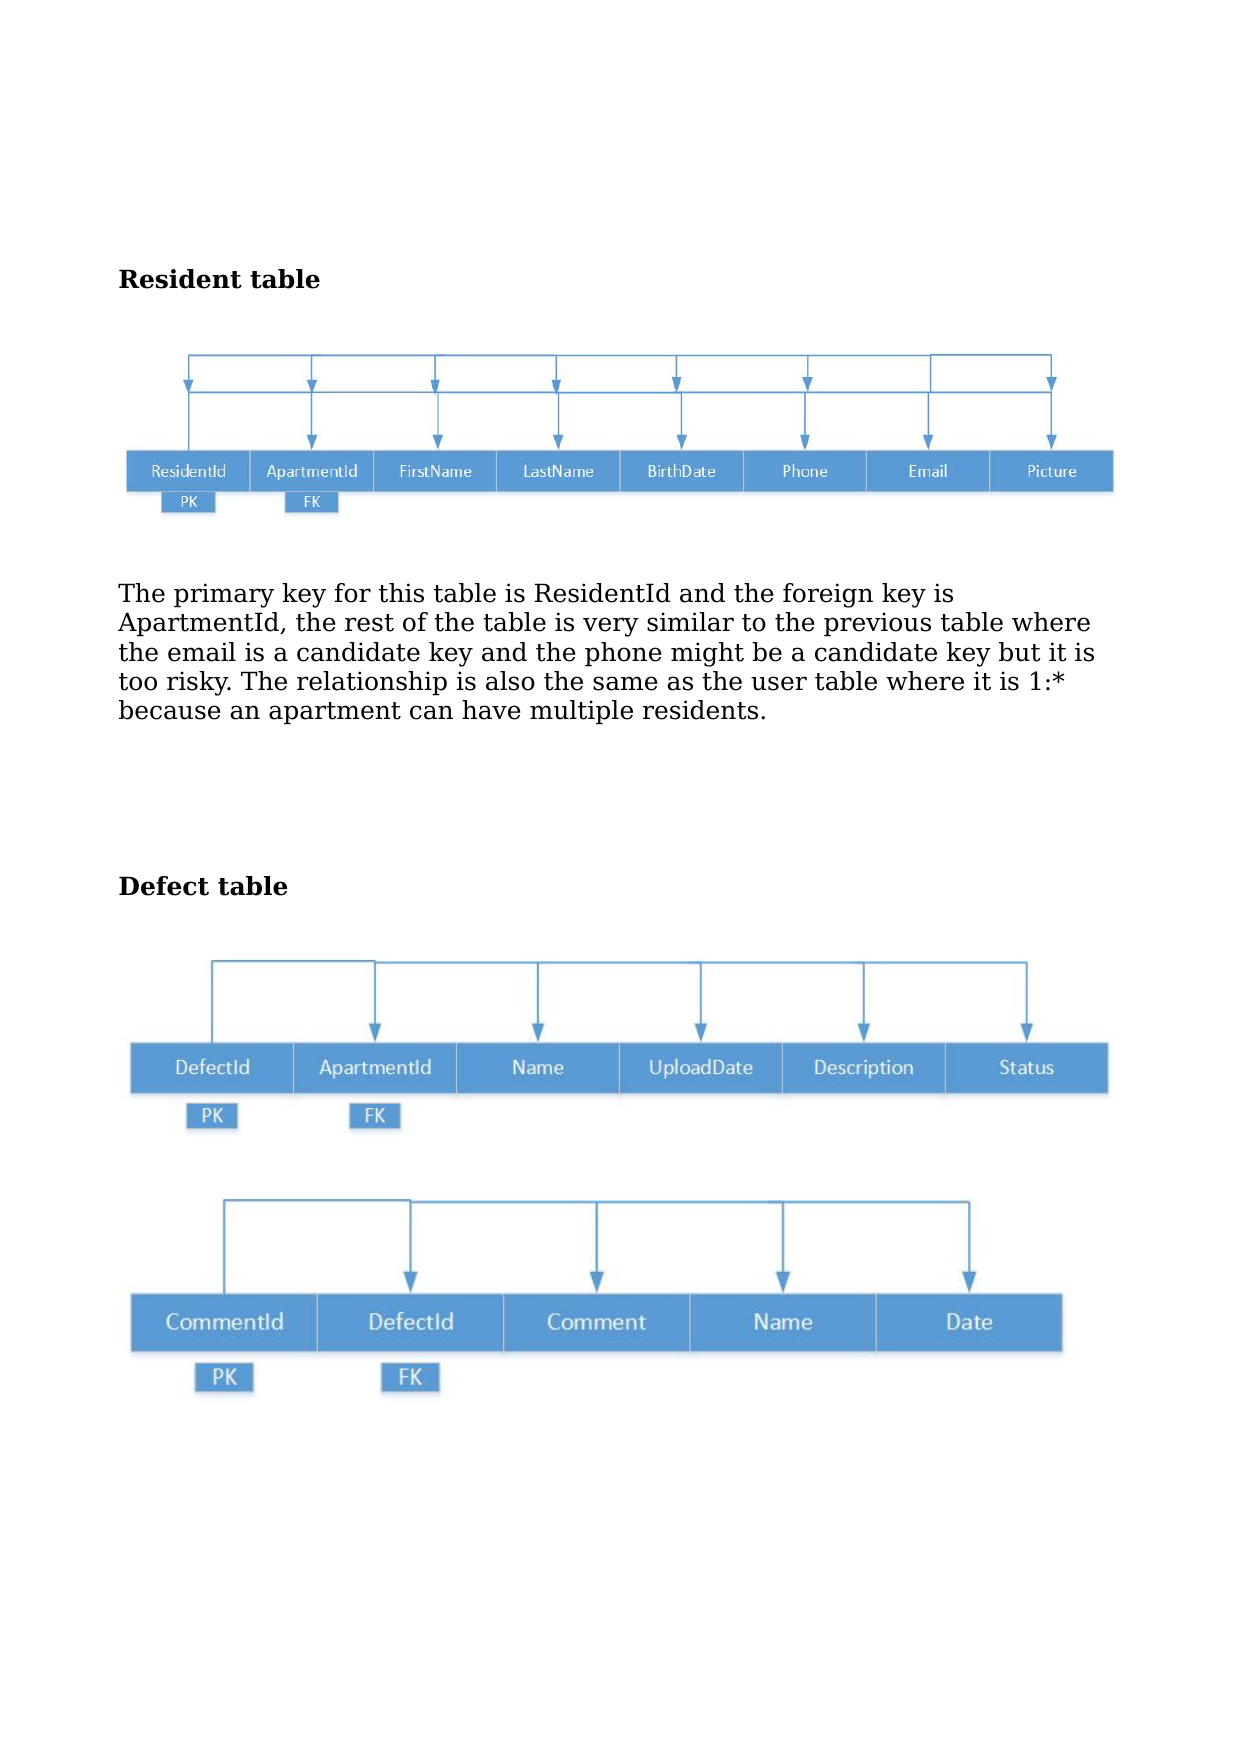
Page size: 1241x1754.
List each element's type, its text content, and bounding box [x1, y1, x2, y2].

text Resident table [118, 265, 1122, 294]
text The primary key for this table is ResidentId and the foreign key is ApartmentId, the rest of the table is very similar to the previous table where the email is a candidate key and the phone might be a candidate key but it is too risky. The relationship is also the same as the user table where it is 1:* because an apartment can have multiple residents. [118, 579, 1122, 725]
text Defect table [118, 872, 1122, 901]
